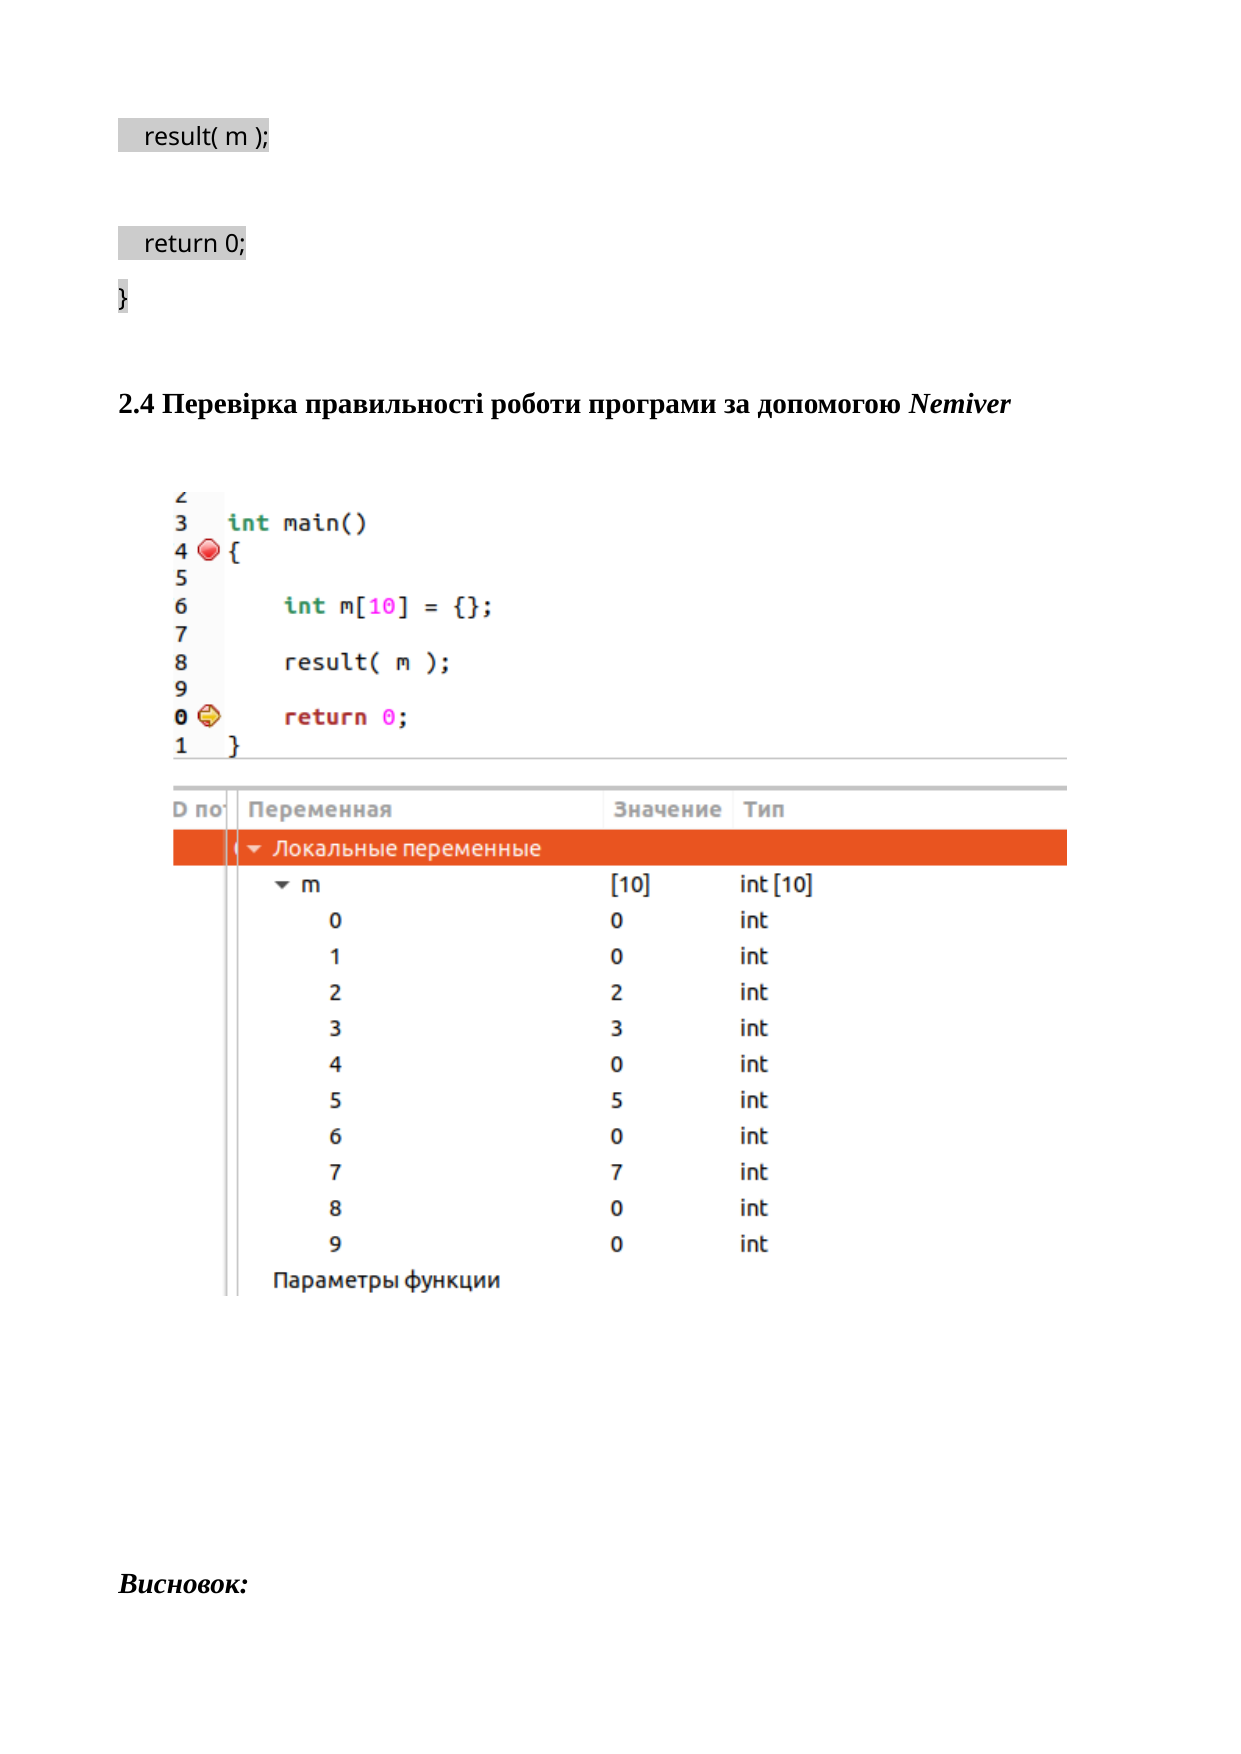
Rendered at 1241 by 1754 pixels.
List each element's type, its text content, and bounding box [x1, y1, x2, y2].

text } [118, 279, 1122, 313]
text 2.4 Перевірка правильності роботи програми за допомогою Nemiver [118, 386, 1122, 420]
text result( m ); [118, 118, 1122, 152]
text Висновок: [118, 1566, 1122, 1600]
picture [173, 492, 1067, 1296]
text return 0; [118, 226, 1122, 260]
